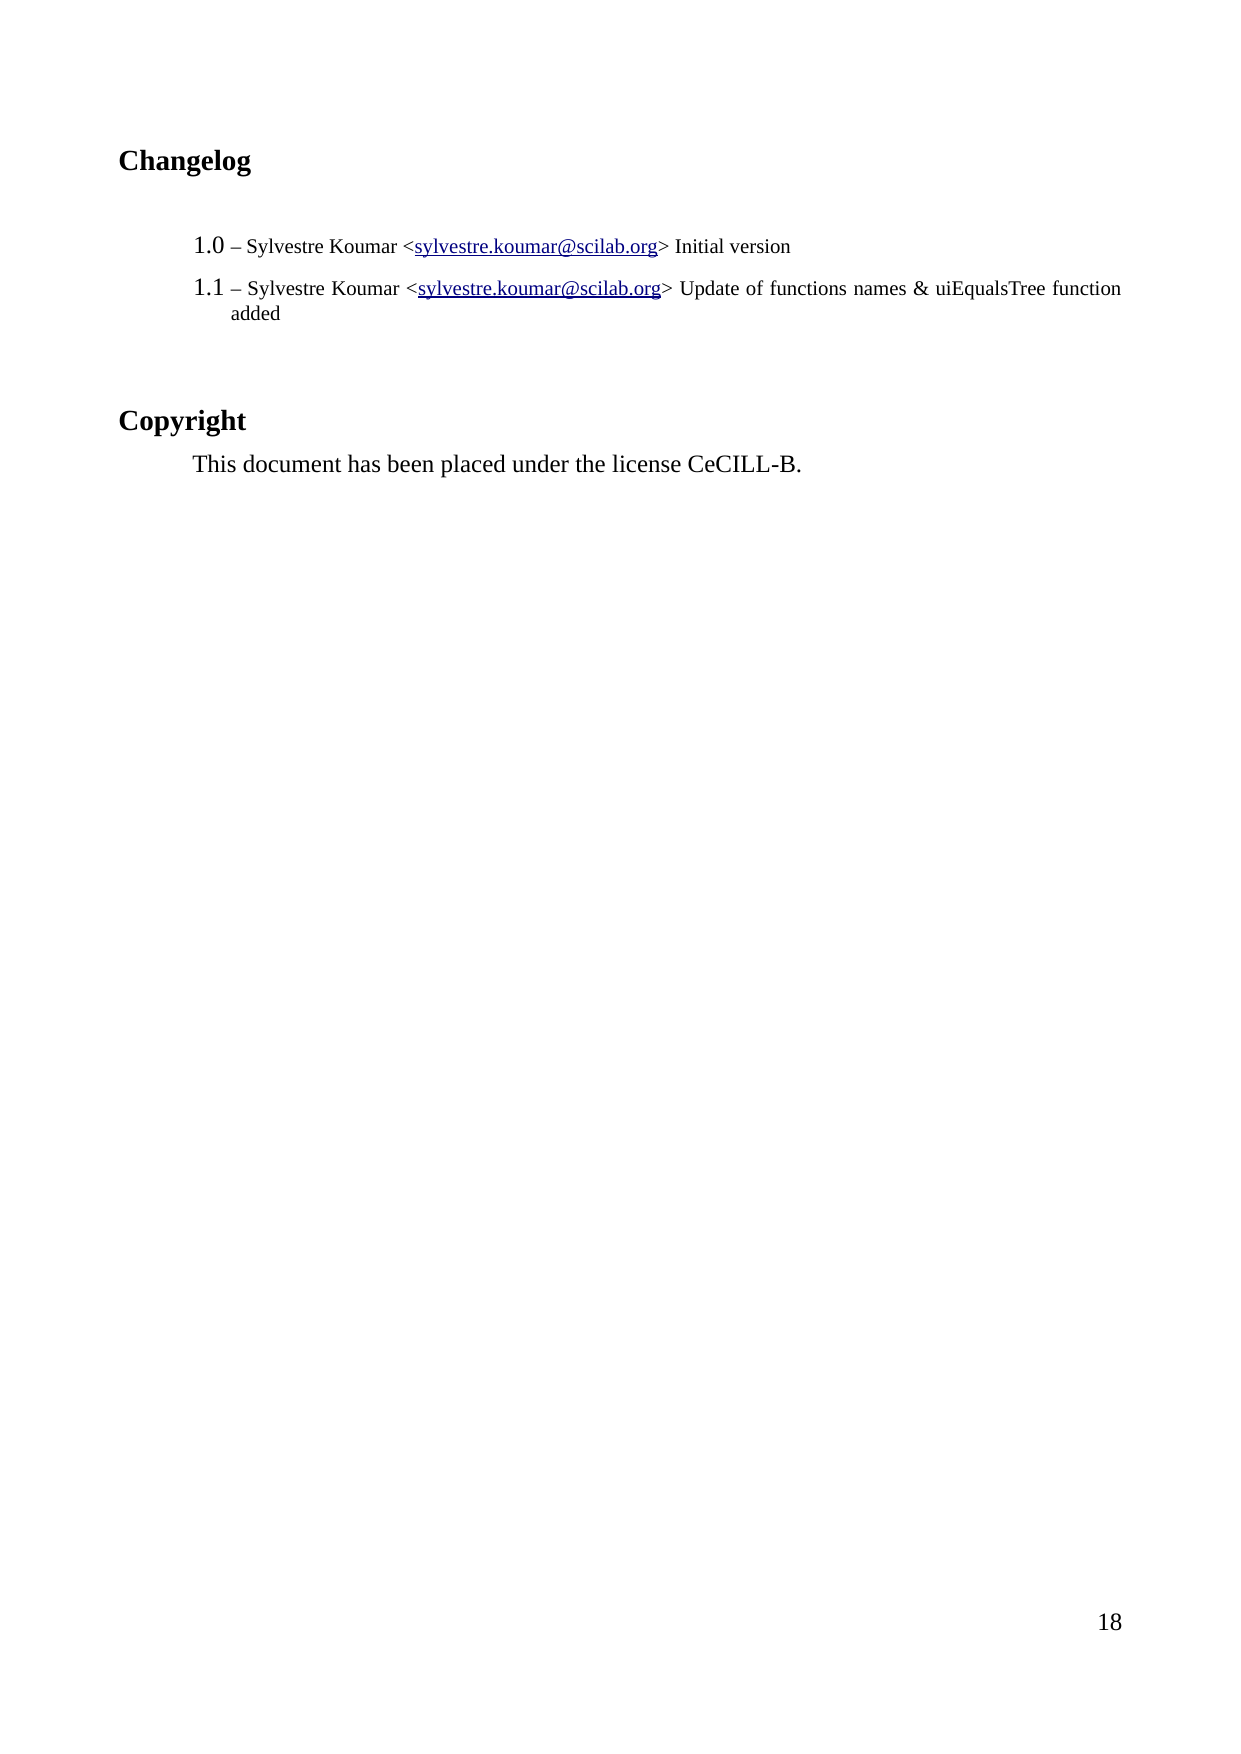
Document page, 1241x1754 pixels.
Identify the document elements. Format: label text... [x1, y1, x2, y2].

subtitle Copyright [118, 403, 1122, 437]
list – Sylvestre Koumar <sylvestre.koumar@scilab.org> Update of functions names & uiEqualsTree function added [193, 272, 1122, 324]
text This document has been placed under the license CeCILL-B. [118, 449, 1122, 478]
list – Sylvestre Koumar <sylvestre.koumar@scilab.org> Initial version [193, 230, 1122, 259]
subtitle Changelog [118, 143, 1122, 177]
